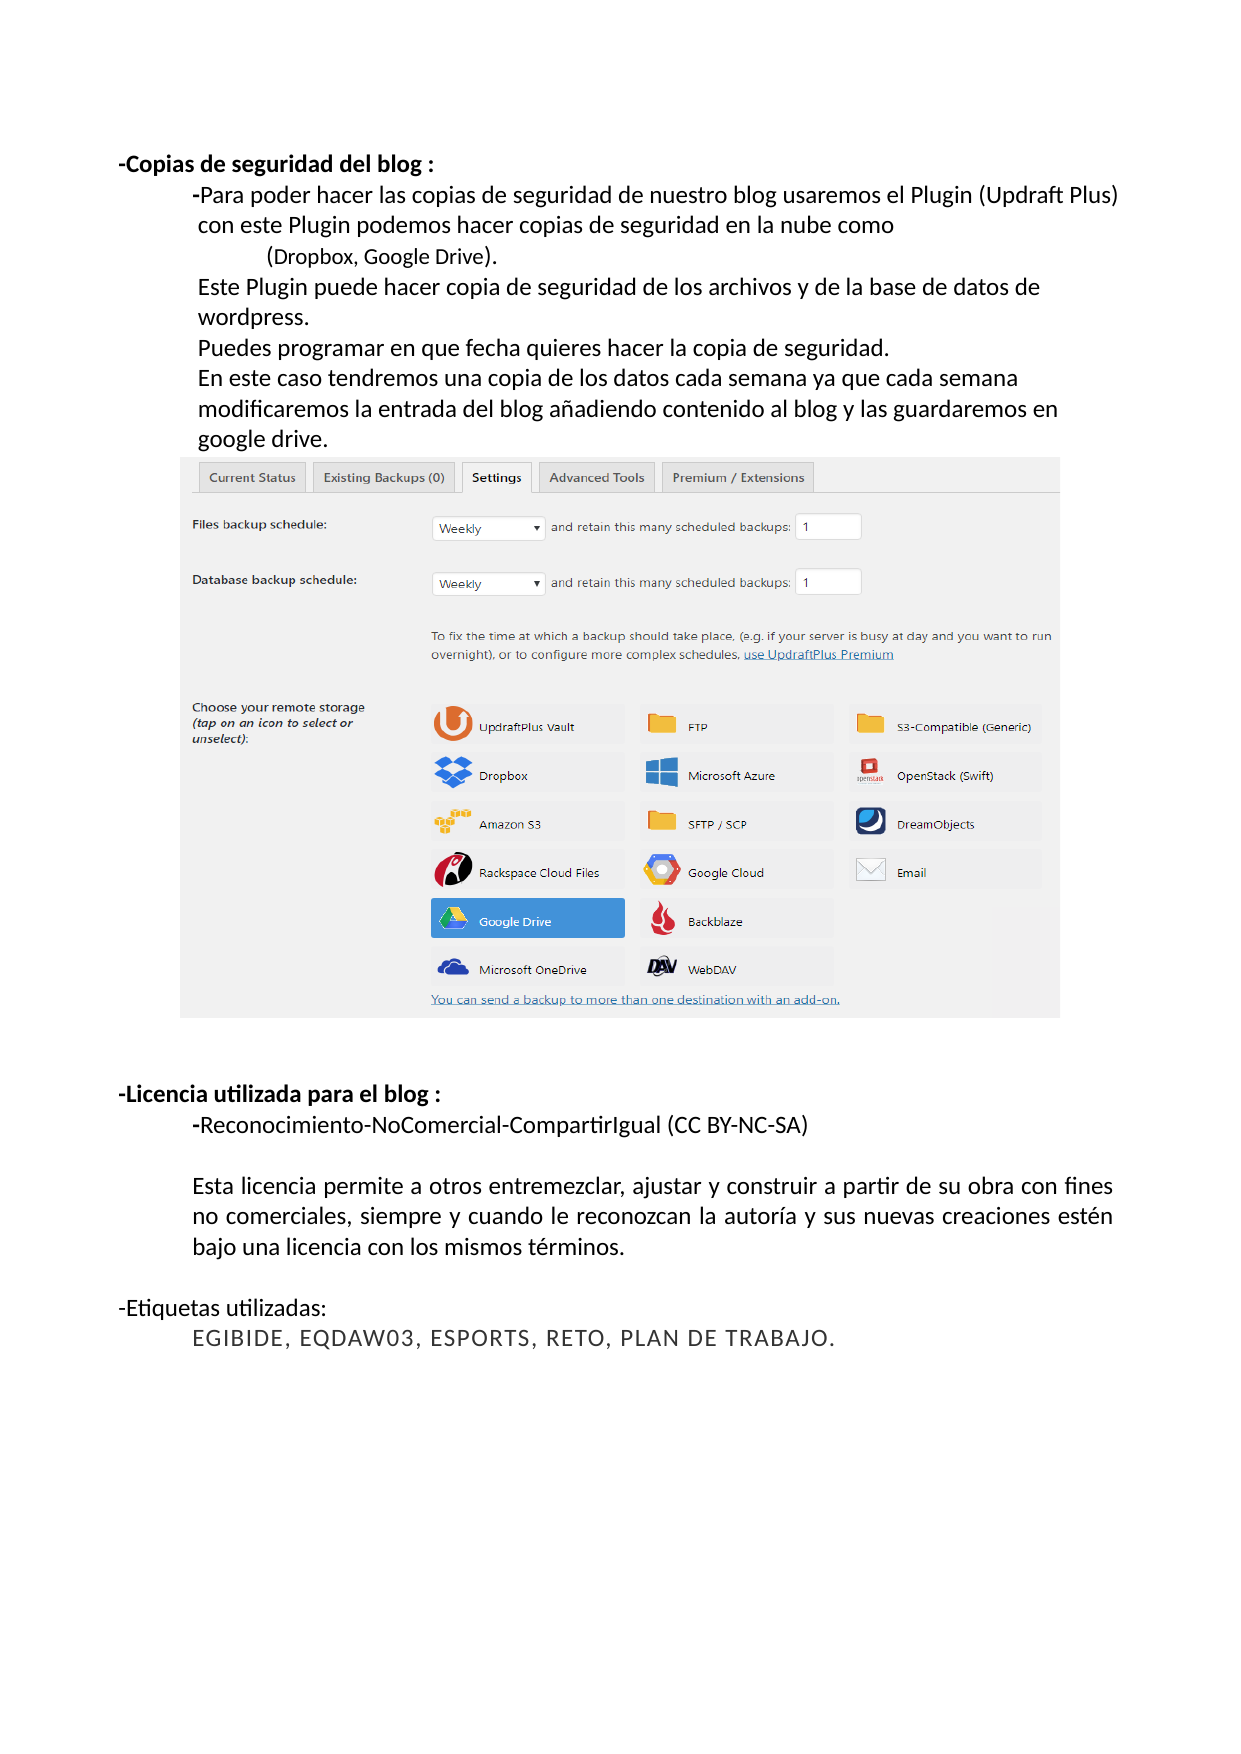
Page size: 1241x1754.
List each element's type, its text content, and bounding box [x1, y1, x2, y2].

text -Licencia utilizada para el blog : [118, 1078, 1122, 1109]
text En este caso tendremos una copia de los datos cada semana ya que cada semana [118, 362, 1122, 393]
text -Para poder hacer las copias de seguridad de nuestro blog usaremos el Plugin (Updraft Plus) [118, 179, 1122, 210]
text (Dropbox, Google Drive). [118, 240, 1122, 271]
text -Reconocimiento-NoComercial-CompartirIgual (CC BY-NC-SA) [118, 1109, 1122, 1139]
text Esta licencia permite a otros entremezclar, ajustar y construir a partir de su obra con fines no comerciales, siempre y cuando le reconozcan la autoría y sus nuevas creaciones estén bajo una licencia con los mismos términos. [118, 1170, 1122, 1261]
text EGIBIDE, EQDAW03, ESPORTS, RETO, PLAN DE TRABAJO. [118, 1322, 1122, 1353]
text con este Plugin podemos hacer copias de seguridad en la nube como [118, 210, 1122, 240]
text modificaremos la entrada del blog añadiendo contenido al blog y las guardaremos en [118, 393, 1122, 423]
picture [180, 457, 1061, 1018]
text Este Plugin puede hacer copia de seguridad de los archivos y de la base de datos de wordpress. [118, 271, 1122, 332]
text -Copias de seguridad del blog : [118, 149, 1122, 179]
text Puedes programar en que fecha quieres hacer la copia de seguridad. [118, 332, 1122, 362]
text -Etiquetas utilizadas: [118, 1292, 1122, 1322]
text google drive. [118, 423, 1122, 454]
